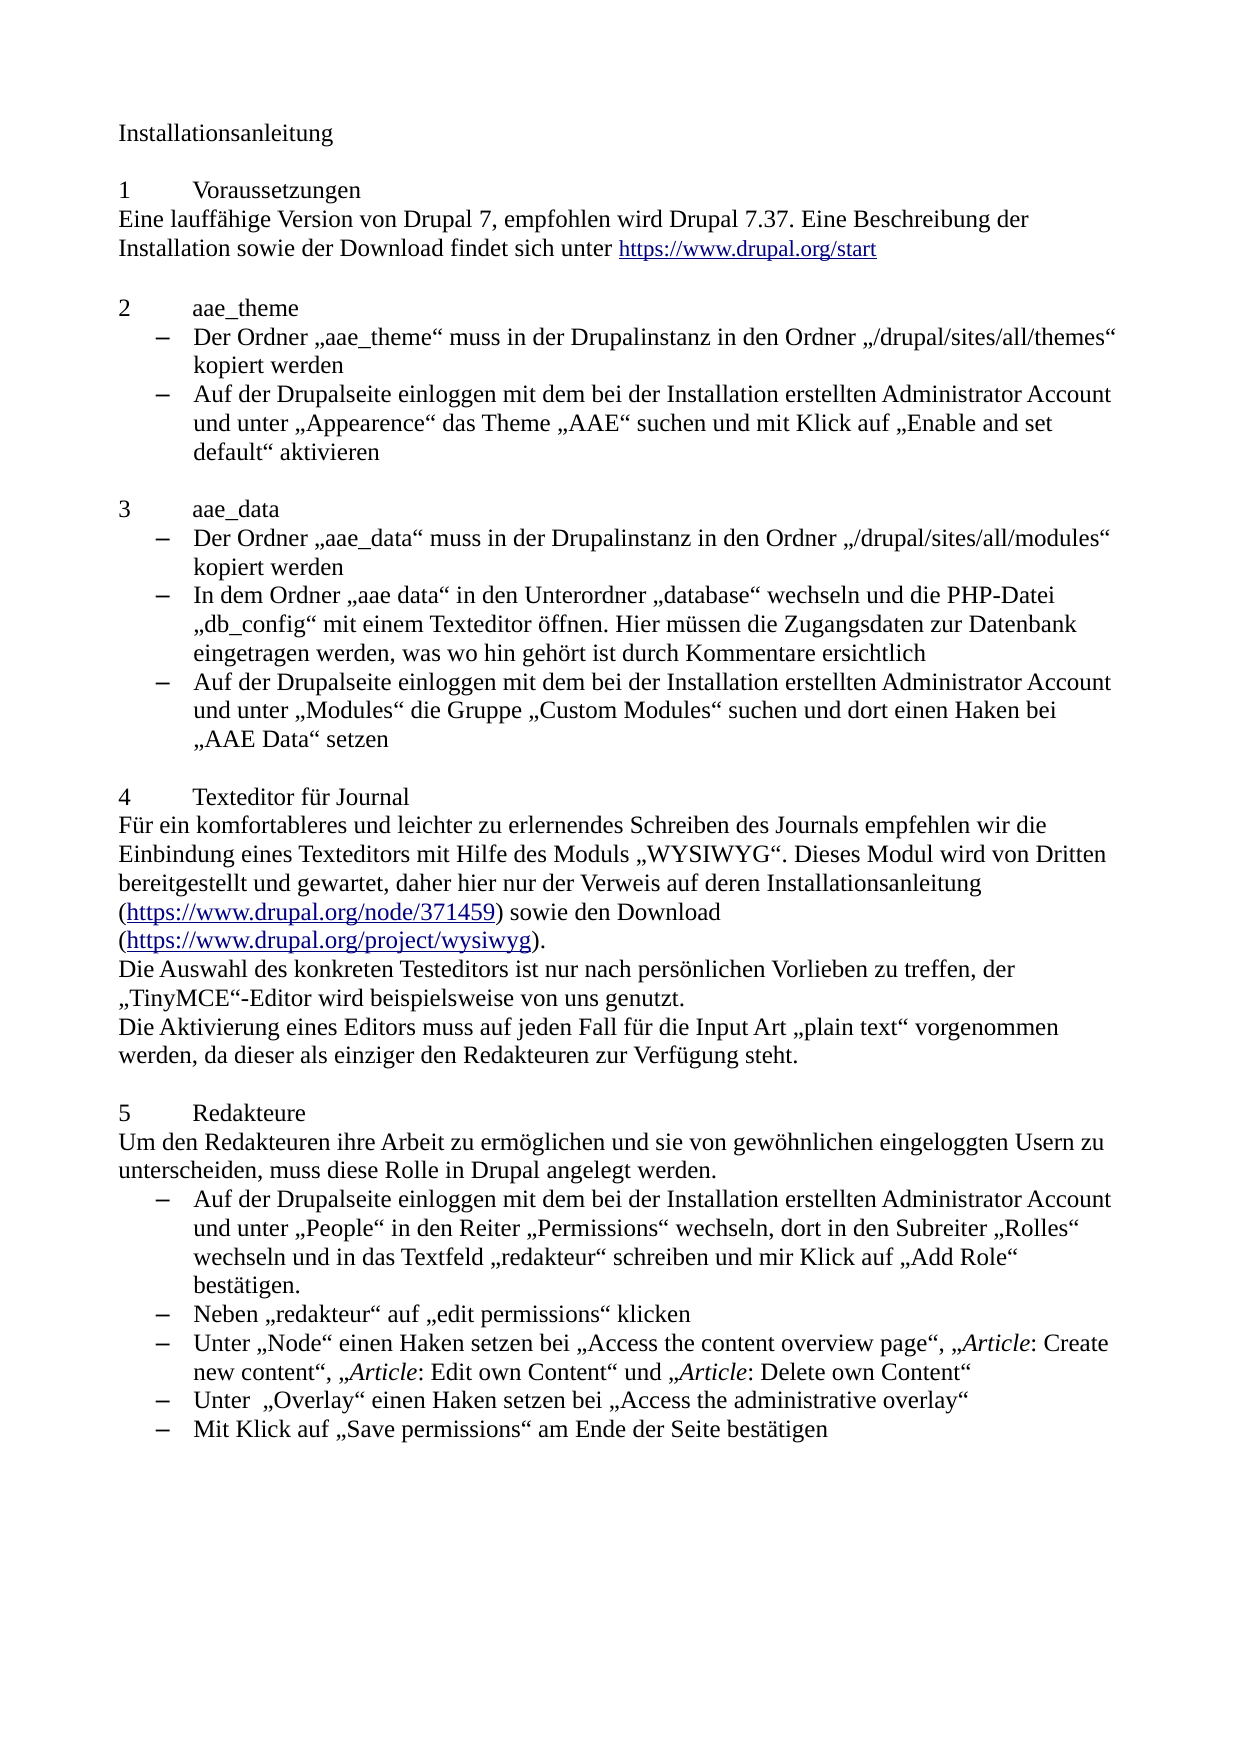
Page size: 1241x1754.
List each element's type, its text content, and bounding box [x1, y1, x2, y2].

list In dem Ordner „aae data“ in den Unterordner „database“ wechseln und die PHP-Datei „db_config“ mit einem Texteditor öffnen. Hier müssen die Zugangsdaten zur Datenbank eingetragen werden, was wo hin gehört ist durch Kommentare ersichtlich [156, 581, 1122, 667]
text 1 Voraussetzungen [118, 176, 1122, 204]
text 3 aae_data [118, 494, 1122, 523]
text Die Aktivierung eines Editors muss auf jeden Fall für die Input Art „plain text“ vorgenommen werden, da dieser als einziger den Redakteuren zur Verfügung steht. [118, 1012, 1122, 1069]
text Um den Redakteuren ihre Arbeit zu ermöglichen und sie von gewöhnlichen eingeloggten Usern zu unterscheiden, muss diese Rolle in Drupal angelegt werden. [118, 1127, 1122, 1184]
text 4 Texteditor für Journal [118, 782, 1122, 811]
text 5 Redakteure [118, 1098, 1122, 1127]
list Mit Klick auf „Save permissions“ am Ende der Seite bestätigen [156, 1414, 1122, 1443]
list Der Ordner „aae_theme“ muss in der Drupalinstanz in den Ordner „/drupal/sites/all/themes“ kopiert werden [156, 322, 1122, 379]
list Neben „redakteur“ auf „edit permissions“ klicken [156, 1299, 1122, 1328]
text Eine lauffähige Version von Drupal 7, empfohlen wird Drupal 7.37. Eine Beschreibung der Installation sowie der Download findet sich unter https://www.drupal.org/start [118, 204, 1122, 262]
list Unter „Overlay“ einen Haken setzen bei „Access the administrative overlay“ [156, 1386, 1122, 1414]
list Auf der Drupalseite einloggen mit dem bei der Installation erstellten Administrator Account und unter „People“ in den Reiter „Permissions“ wechseln, dort in den Subreiter „Rolles“ wechseln und in das Textfeld „redakteur“ schreiben und mir Klick auf „Add Role“ bestätigen. [156, 1184, 1122, 1299]
list Auf der Drupalseite einloggen mit dem bei der Installation erstellten Administrator Account und unter „Appearence“ das Theme „AAE“ suchen und mit Klick auf „Enable and set default“ aktivieren [156, 379, 1122, 466]
text Für ein komfortableres und leichter zu erlernendes Schreiben des Journals empfehlen wir die Einbindung eines Texteditors mit Hilfe des Moduls „WYSIWYG“. Dieses Modul wird von Dritten bereitgestellt und gewartet, daher hier nur der Verweis auf deren Installationsanleitung (https://www.drupal.org/node/371459) sowie den Download (https://www.drupal.org/project/wysiwyg). [118, 811, 1122, 954]
list Unter „Node“ einen Haken setzen bei „Access the content overview page“, „Article: Create new content“, „Article: Edit own Content“ und „Article: Delete own Content“ [156, 1328, 1122, 1386]
text Die Auswahl des konkreten Testeditors ist nur nach persönlichen Vorlieben zu treffen, der „TinyMCE“-Editor wird beispielsweise von uns genutzt. [118, 954, 1122, 1012]
list Der Ordner „aae_data“ muss in der Drupalinstanz in den Ordner „/drupal/sites/all/modules“ kopiert werden [156, 523, 1122, 581]
text 2 aae_theme [118, 293, 1122, 322]
list Auf der Drupalseite einloggen mit dem bei der Installation erstellten Administrator Account und unter „Modules“ die Gruppe „Custom Modules“ suchen und dort einen Haken bei „AAE Data“ setzen [156, 667, 1122, 753]
text Installationsanleitung [118, 118, 1122, 147]
